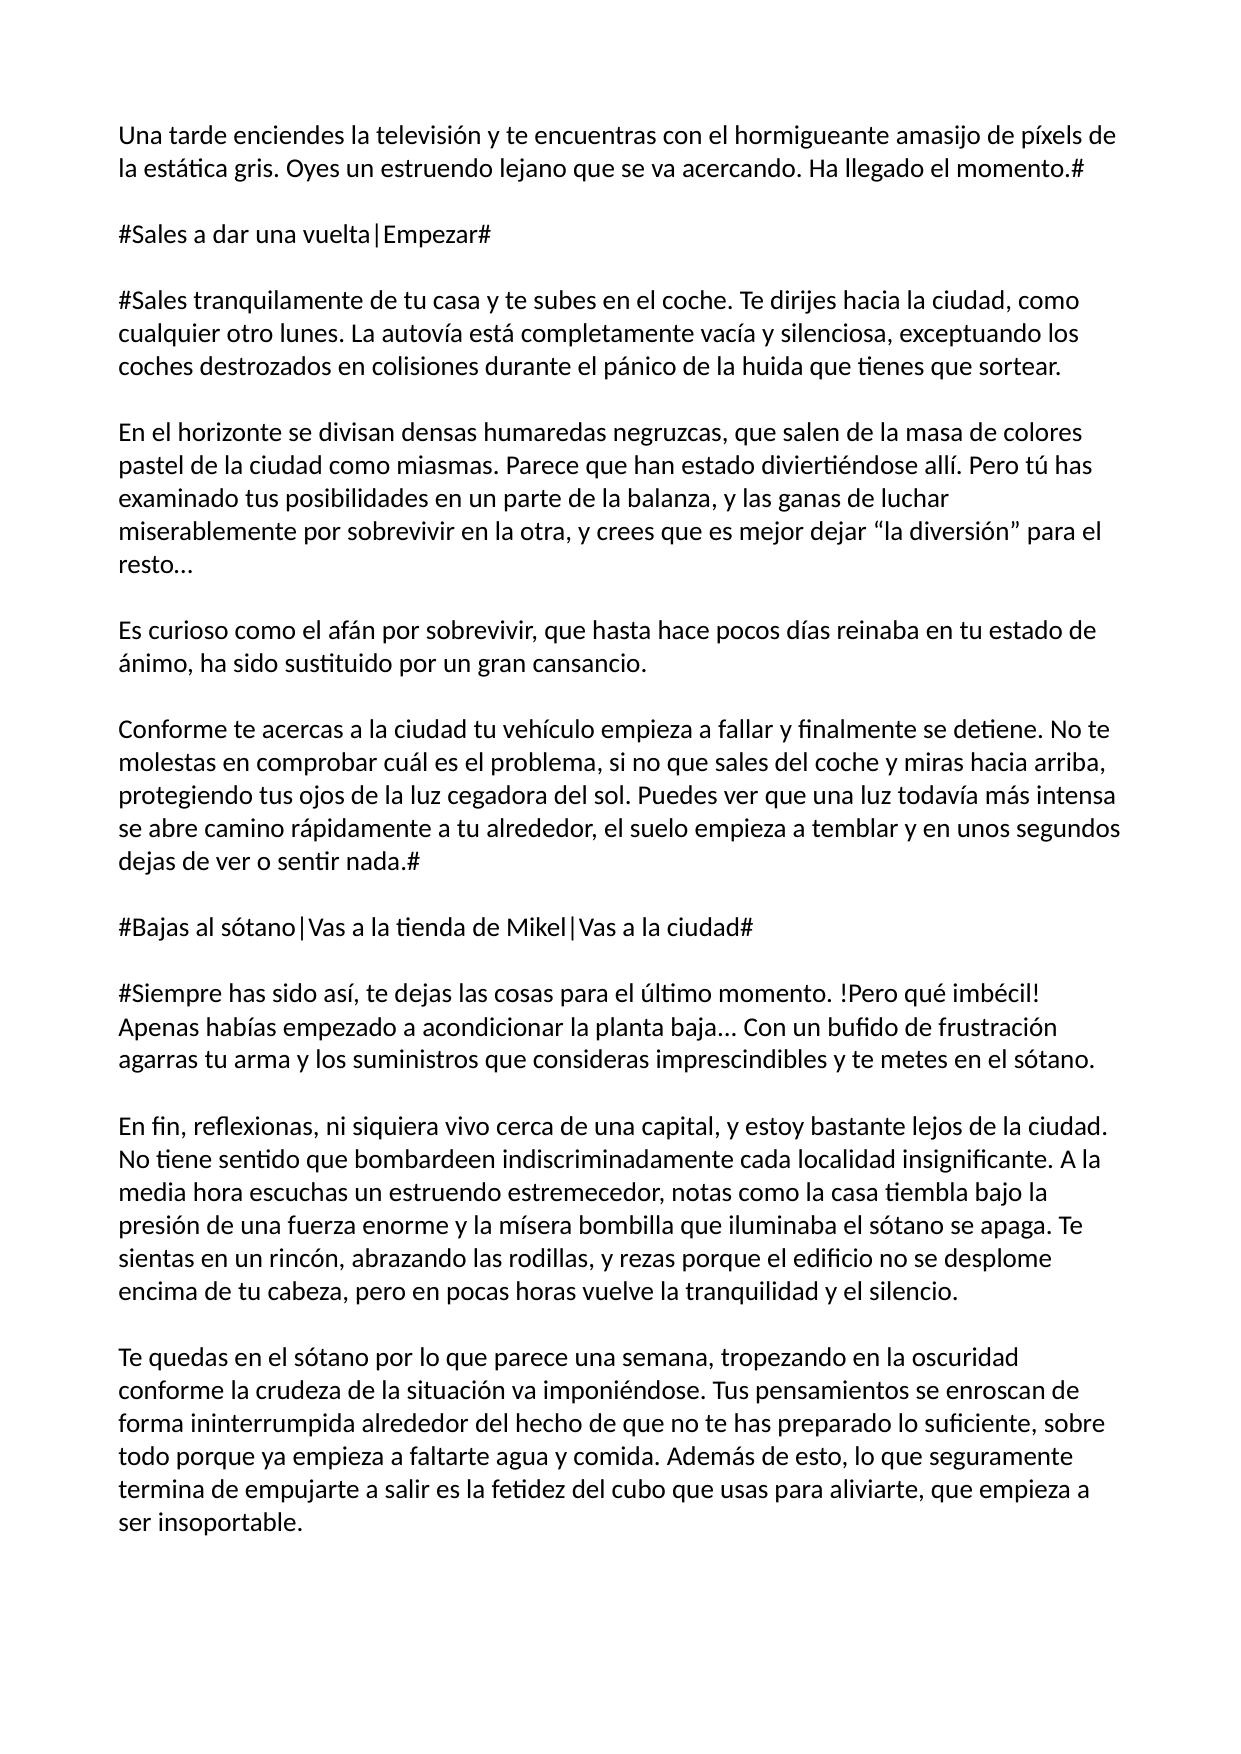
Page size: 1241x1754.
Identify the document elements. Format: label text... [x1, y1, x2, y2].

text #Sales a dar una vuelta|Empezar# [118, 217, 1122, 250]
text Conforme te acercas a la ciudad tu vehículo empieza a fallar y finalmente se detiene. No te molestas en comprobar cuál es el problema, si no que sales del coche y miras hacia arriba, protegiendo tus ojos de la luz cegadora del sol. Puedes ver que una luz todavía más intensa se abre camino rápidamente a tu alrededor, el suelo empieza a temblar y en unos segundos dejas de ver o sentir nada.# [118, 712, 1122, 878]
text Es curioso como el afán por sobrevivir, que hasta hace pocos días reinaba en tu estado de ánimo, ha sido sustituido por un gran cansancio. [118, 613, 1122, 679]
text En fin, reflexionas, ni siquiera vivo cerca de una capital, y estoy bastante lejos de la ciudad. No tiene sentido que bombardeen indiscriminadamente cada localidad insignificante. A la media hora escuchas un estruendo estremecedor, notas como la casa tiembla bajo la presión de una fuerza enorme y la mísera bombilla que iluminaba el sótano se apaga. Te sientas en un rincón, abrazando las rodillas, y rezas porque el edificio no se desplome encima de tu cabeza, pero en pocas horas vuelve la tranquilidad y el silencio. [118, 1109, 1122, 1307]
text Te quedas en el sótano por lo que parece una semana, tropezando en la oscuridad conforme la crudeza de la situación va imponiéndose. Tus pensamientos se enroscan de forma ininterrumpida alrededor del hecho de que no te has preparado lo suficiente, sobre todo porque ya empieza a faltarte agua y comida. Además de esto, lo que seguramente termina de empujarte a salir es la fetidez del cubo que usas para aliviarte, que empieza a ser insoportable. [118, 1340, 1122, 1538]
text #Bajas al sótano|Vas a la tienda de Mikel|Vas a la ciudad# [118, 911, 1122, 944]
text En el horizonte se divisan densas humaredas negruzcas, que salen de la masa de colores pastel de la ciudad como miasmas. Parece que han estado diviertiéndose allí. Pero tú has examinado tus posibilidades en un parte de la balanza, y las ganas de luchar miserablemente por sobrevivir en la otra, y crees que es mejor dejar “la diversión” para el resto… [118, 415, 1122, 580]
text Una tarde enciendes la televisión y te encuentras con el hormigueante amasijo de píxels de la estática gris. Oyes un estruendo lejano que se va acercando. Ha llegado el momento.# [118, 118, 1122, 184]
text #Sales tranquilamente de tu casa y te subes en el coche. Te dirijes hacia la ciudad, como cualquier otro lunes. La autovía está completamente vacía y silenciosa, exceptuando los coches destrozados en colisiones durante el pánico de la huida que tienes que sortear. [118, 283, 1122, 382]
text #Siempre has sido así, te dejas las cosas para el último momento. !Pero qué imbécil! Apenas habías empezado a acondicionar la planta baja... Con un bufido de frustración agarras tu arma y los suministros que consideras imprescindibles y te metes en el sótano. [118, 977, 1122, 1076]
